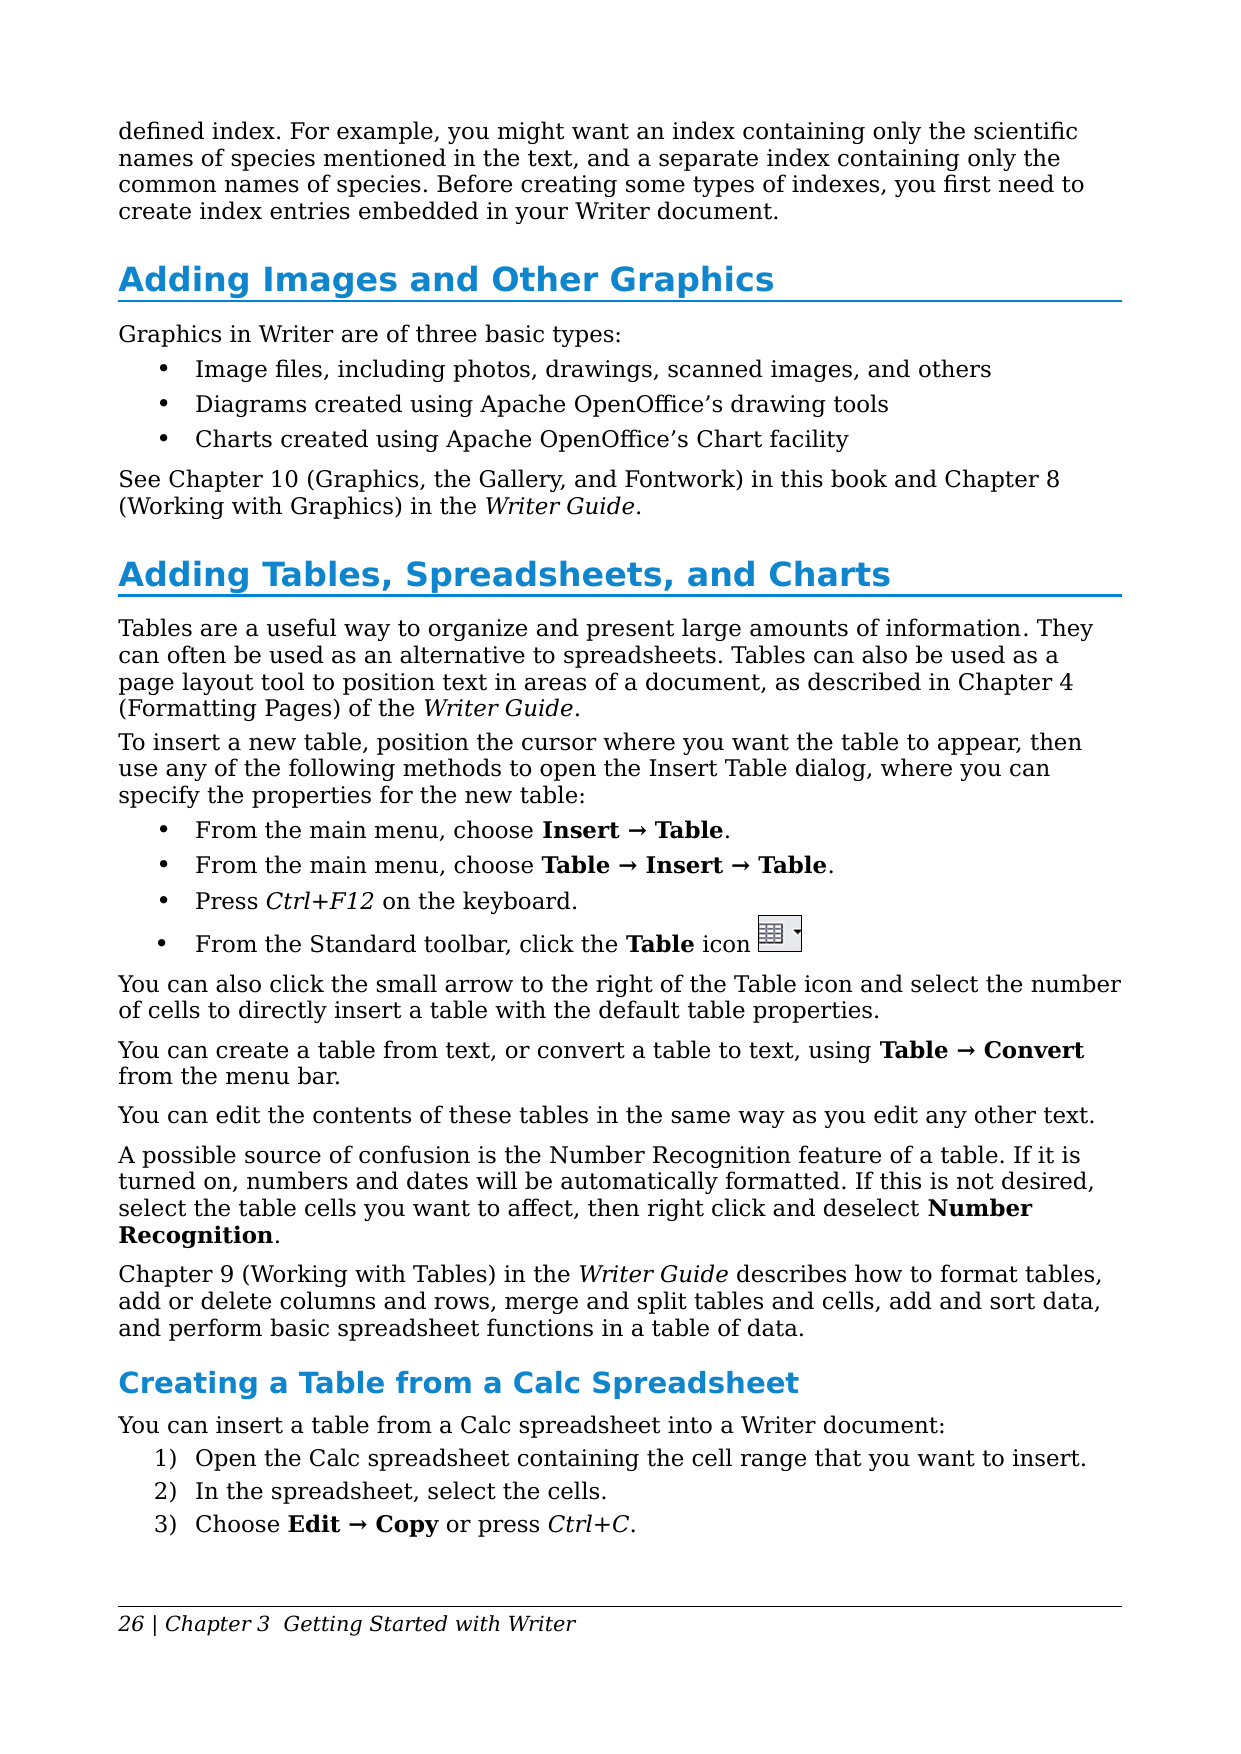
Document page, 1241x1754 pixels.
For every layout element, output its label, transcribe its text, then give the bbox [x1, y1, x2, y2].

list You can insert a table from a Calc spreadsheet into a Writer document: [118, 1412, 1122, 1439]
list From the Standard toolbar, click the Table icon [154, 915, 1122, 958]
text You can create a table from text, or convert a table to text, using Table → Convert from the menu bar. [118, 1037, 1122, 1090]
list Charts created using Apache OpenOffice’s Chart facility [156, 425, 1122, 454]
list From the main menu, choose Table → Insert → Table. [156, 851, 1122, 880]
subtitle Creating a Table from a Calc Spreadsheet [118, 1366, 1122, 1400]
list Choose Edit → Copy or press Ctrl+C. [177, 1511, 1122, 1538]
list In the spreadsheet, select the cells. [177, 1478, 1122, 1505]
list Press Ctrl+F12 on the keyboard. [156, 886, 1122, 915]
text See Chapter 10 (Graphics, the Gallery, and Fontwork) in this book and Chapter 8 (Working with Graphics) in the Writer Guide. [118, 466, 1122, 519]
list From the main menu, choose Insert → Table. [156, 815, 1122, 844]
text defined index. For example, you might want an index containing only the scientific names of species mentioned in the text, and a separate index containing only the common names of species. Before creating some types of indexes, you first need to create index entries embedded in your Writer document. [118, 118, 1122, 225]
text Chapter 9 (Working with Tables) in the Writer Guide describes how to format tables, add or delete columns and rows, merge and split tables and cells, add and sort data, and perform basic spreadsheet functions in a table of data. [118, 1262, 1122, 1342]
text A possible source of confusion is the Number Recognition feature of a table. If it is turned on, numbers and dates will be automatically formatted. If this is not desired, select the table cells you want to affect, then right click and deselect Number Recognition. [118, 1142, 1122, 1249]
subtitle Adding Images and Other Graphics [118, 261, 1122, 300]
subtitle Adding Tables, Spreadsheets, and Charts [118, 556, 1122, 594]
list Diagrams created using Apache OpenOffice’s drawing tools [156, 389, 1122, 418]
list To insert a new table, position the cursor where you want the table to appear, then use any of the following methods to open the Insert Table dialog, where you can specify the properties for the new table: [118, 729, 1122, 809]
text You can edit the contents of these tables in the same way as you edit any other text. [118, 1103, 1122, 1129]
picture [759, 916, 801, 951]
text You can also click the small arrow to the right of the Table icon and select the number of cells to directly insert a table with the default table properties. [118, 971, 1122, 1024]
list Tables are a useful way to organize and present large amounts of information. They can often be used as an alternative to spreadsheets. Tables can also be used as a page layout tool to position text in areas of a document, as described in Chapter 4 (Formatting Pages) of the Writer Guide. [118, 616, 1122, 722]
list Open the Calc spreadsheet containing the cell range that you want to insert. [177, 1445, 1122, 1472]
list Graphics in Writer are of three basic types: [118, 321, 1122, 347]
list Image files, including photos, drawings, scanned images, and others [156, 354, 1122, 383]
